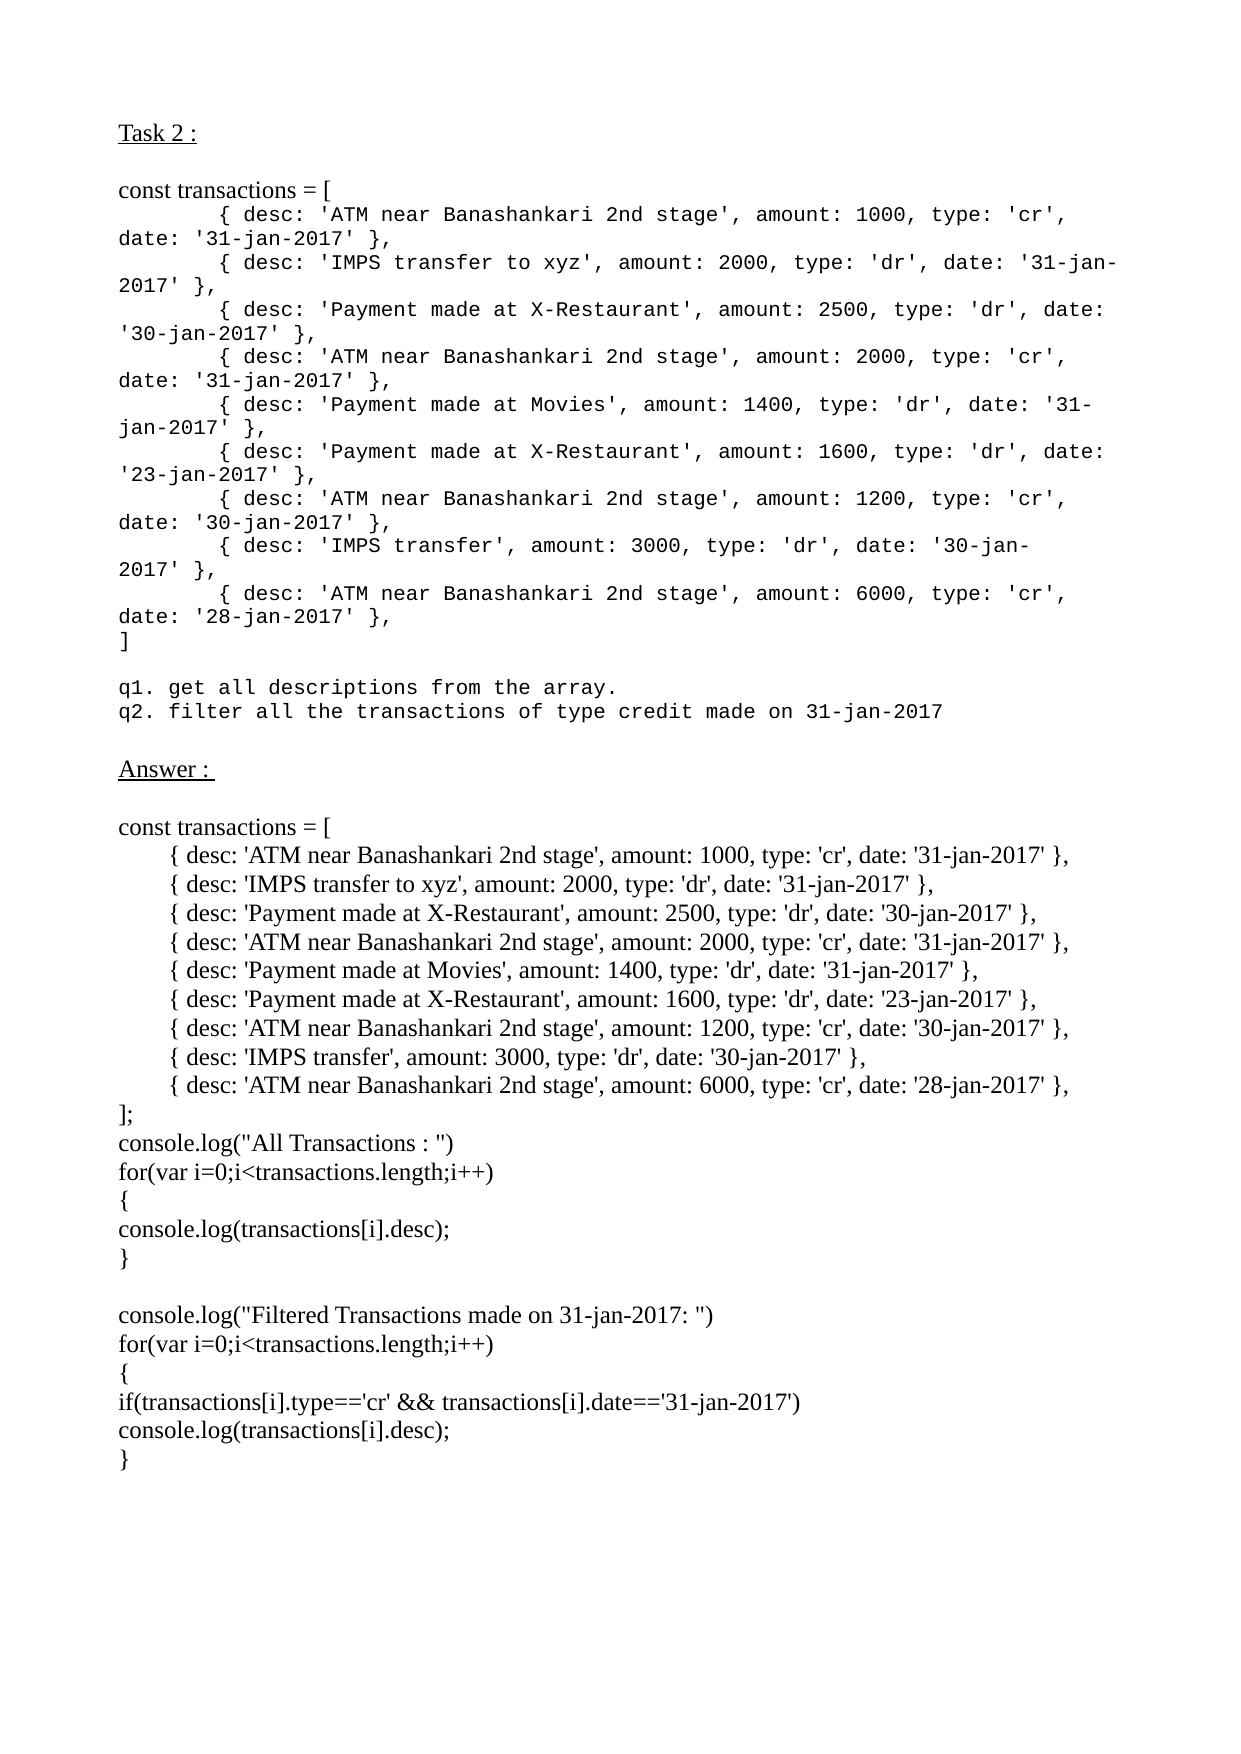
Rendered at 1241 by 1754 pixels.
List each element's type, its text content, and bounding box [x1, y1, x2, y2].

text console.log(transactions[i].desc); [118, 1214, 1122, 1243]
text } [118, 1243, 1122, 1272]
text { desc: 'ATM near Banashankari 2nd stage', amount: 1000, type: 'cr', date: '31-jan-2017' }, [118, 840, 1122, 869]
text { [118, 1358, 1122, 1387]
text { desc: 'ATM near Banashankari 2nd stage', amount: 2000, type: 'cr', date: '31-jan-2017' }, [118, 346, 1122, 393]
text { [118, 1185, 1122, 1214]
text console.log(transactions[i].desc); [118, 1415, 1122, 1444]
text q1. get all descriptions from the array. [118, 677, 1122, 701]
text { desc: 'ATM near Banashankari 2nd stage', amount: 6000, type: 'cr', date: '28-jan-2017' }, [118, 583, 1122, 630]
text [118, 1559, 1122, 1617]
text { desc: 'IMPS transfer', amount: 3000, type: 'dr', date: '30-jan-2017' }, [118, 535, 1122, 583]
text for(var i=0;i<transactions.length;i++) [118, 1157, 1122, 1185]
text q2. filter all the transactions of type credit made on 31-jan-2017 [118, 701, 1122, 724]
text ]; [118, 1099, 1122, 1128]
text if(transactions[i].type=='cr' && transactions[i].date=='31-jan-2017') [118, 1387, 1122, 1415]
text Answer : [118, 754, 1122, 812]
text } [118, 1444, 1122, 1502]
text { desc: 'ATM near Banashankari 2nd stage', amount: 1200, type: 'cr', date: '30-jan-2017' }, [118, 1013, 1122, 1042]
text { desc: 'ATM near Banashankari 2nd stage', amount: 1000, type: 'cr', date: '31-jan-2017' }, [118, 204, 1122, 252]
text { desc: 'ATM near Banashankari 2nd stage', amount: 6000, type: 'cr', date: '28-jan-2017' }, [118, 1070, 1122, 1099]
text { desc: 'Payment made at X-Restaurant', amount: 2500, type: 'dr', date: '30-jan-2017' }, [118, 898, 1122, 927]
text { desc: 'IMPS transfer to xyz', amount: 2000, type: 'dr', date: '31-jan-2017' }, [118, 869, 1122, 898]
text console.log("All Transactions : ") [118, 1128, 1122, 1157]
text { desc: 'IMPS transfer to xyz', amount: 2000, type: 'dr', date: '31-jan-2017' }, [118, 252, 1122, 299]
text { desc: 'Payment made at Movies', amount: 1400, type: 'dr', date: '31-jan-2017' }, [118, 955, 1122, 984]
text { desc: 'Payment made at X-Restaurant', amount: 1600, type: 'dr', date: '23-jan-2017' }, [118, 984, 1122, 1013]
text Task 2 : const transactions = [ [118, 118, 1122, 204]
text { desc: 'IMPS transfer', amount: 3000, type: 'dr', date: '30-jan-2017' }, [118, 1042, 1122, 1070]
text { desc: 'Payment made at X-Restaurant', amount: 2500, type: 'dr', date: '30-jan-2017' }, [118, 299, 1122, 346]
text { desc: 'Payment made at Movies', amount: 1400, type: 'dr', date: '31-jan-2017' }, [118, 393, 1122, 441]
text console.log("Filtered Transactions made on 31-jan-2017: ") [118, 1300, 1122, 1329]
text { desc: 'ATM near Banashankari 2nd stage', amount: 2000, type: 'cr', date: '31-jan-2017' }, [118, 927, 1122, 955]
text const transactions = [ [118, 812, 1122, 840]
text { desc: 'ATM near Banashankari 2nd stage', amount: 1200, type: 'cr', date: '30-jan-2017' }, [118, 488, 1122, 535]
text ] [118, 630, 1122, 654]
text { desc: 'Payment made at X-Restaurant', amount: 1600, type: 'dr', date: '23-jan-2017' }, [118, 441, 1122, 488]
text for(var i=0;i<transactions.length;i++) [118, 1329, 1122, 1358]
